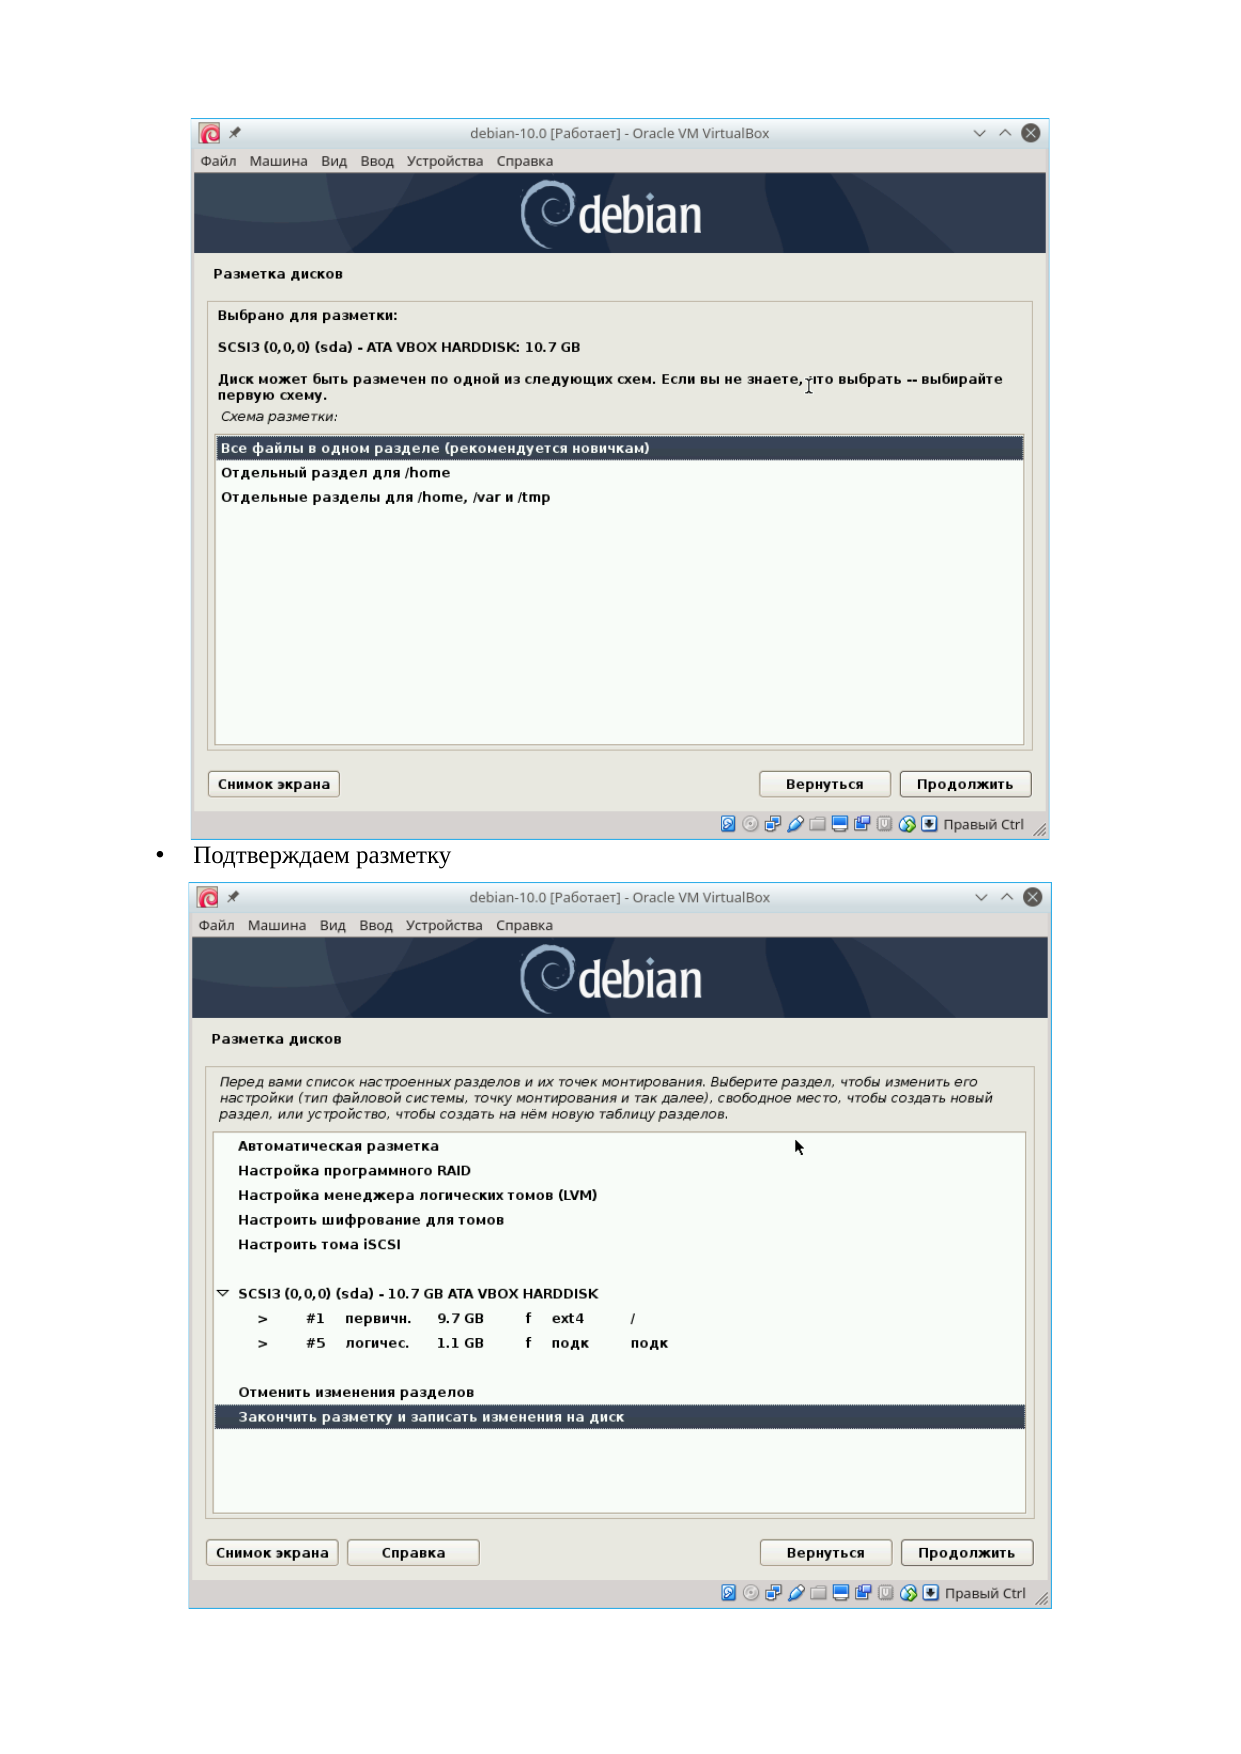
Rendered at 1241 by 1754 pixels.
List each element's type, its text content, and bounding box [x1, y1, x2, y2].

list Подтверждаем разметку [156, 840, 1122, 868]
picture [188, 882, 1052, 1609]
picture [190, 118, 1050, 840]
